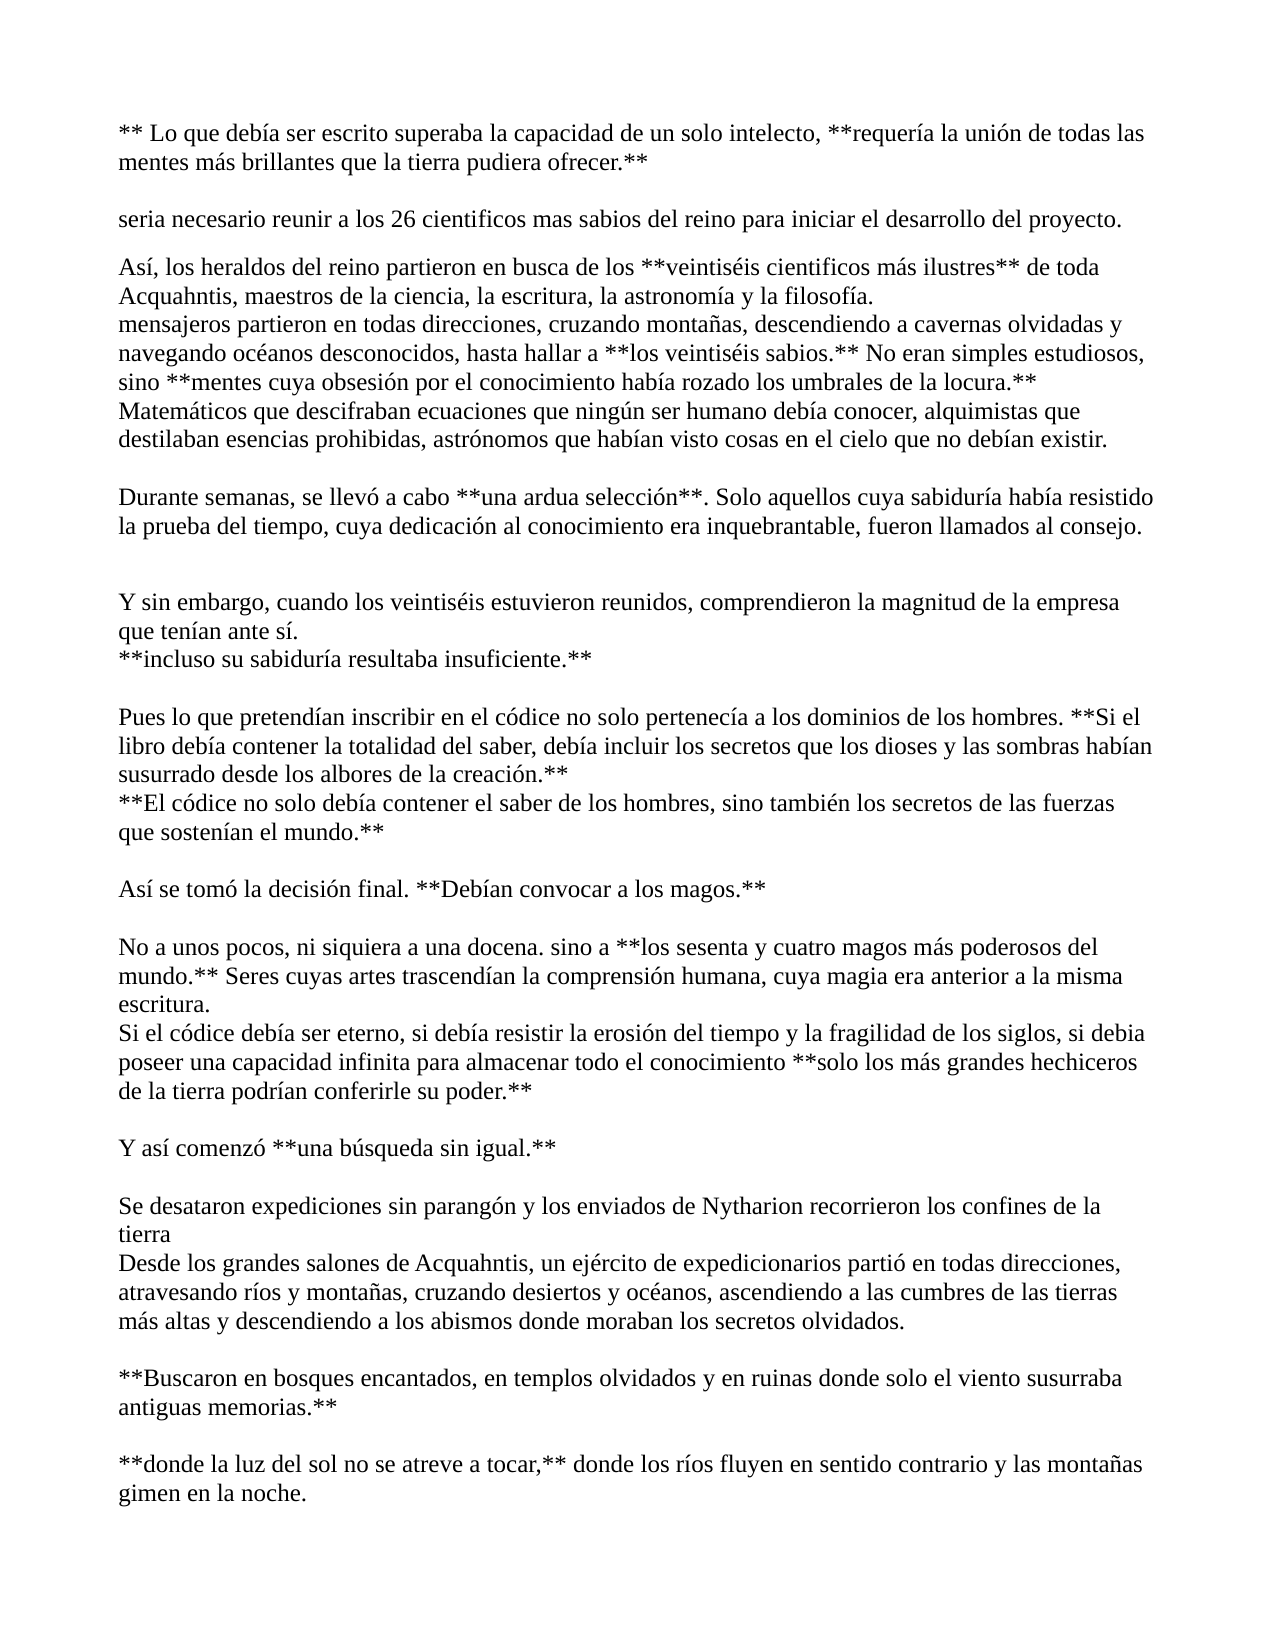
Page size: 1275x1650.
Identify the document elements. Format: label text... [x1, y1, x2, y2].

text Durante semanas, se llevó a cabo **una ardua selección**. Solo aquellos cuya sabiduría había resistido la prueba del tiempo, cuya dedicación al conocimiento era inquebrantable, fueron llamados al consejo. [118, 482, 1157, 539]
text Así, los heraldos del reino partieron en busca de los **veintiséis cientificos más ilustres** de toda Acquahntis, maestros de la ciencia, la escritura, la astronomía y la filosofía. [118, 252, 1157, 309]
text **Buscaron en bosques encantados, en templos olvidados y en ruinas donde solo el viento susurraba antiguas memorias.** [118, 1363, 1157, 1421]
text Pues lo que pretendían inscribir en el códice no solo pertenecía a los dominios de los hombres. **Si el libro debía contener la totalidad del saber, debía incluir los secretos que los dioses y las sombras habían susurrado desde los albores de la creación.** [118, 702, 1157, 788]
text **El códice no solo debía contener el saber de los hombres, sino también los secretos de las fuerzas que sostenían el mundo.** [118, 788, 1157, 846]
text No a unos pocos, ni siquiera a una docena. sino a **los sesenta y cuatro magos más poderosos del mundo.** Seres cuyas artes trascendían la comprensión humana, cuya magia era anterior a la misma escritura. [118, 932, 1157, 1018]
text mensajeros partieron en todas direcciones, cruzando montañas, descendiendo a cavernas olvidadas y navegando océanos desconocidos, hasta hallar a **los veintiséis sabios.** No eran simples estudiosos, sino **mentes cuya obsesión por el conocimiento había rozado los umbrales de la locura.** Matemáticos que descifraban ecuaciones que ningún ser humano debía conocer, alquimistas que destilaban esencias prohibidas, astrónomos que habían visto cosas en el cielo que no debían existir. [118, 309, 1157, 453]
text Se desataron expediciones sin parangón y los enviados de Nytharion recorrieron los confines de la tierra [118, 1191, 1157, 1248]
text ** Lo que debía ser escrito superaba la capacidad de un solo intelecto, **requería la unión de todas las mentes más brillantes que la tierra pudiera ofrecer.** [118, 118, 1157, 176]
text Así se tomó la decisión final. **Debían convocar a los magos.** [118, 874, 1157, 903]
text **incluso su sabiduría resultaba insuficiente.** [118, 644, 1157, 673]
text **donde la luz del sol no se atreve a tocar,** donde los ríos fluyen en sentido contrario y las montañas gimen en la noche. [118, 1449, 1157, 1507]
text Y así comenzó **una búsqueda sin igual.** [118, 1133, 1157, 1162]
text Si el códice debía ser eterno, si debía resistir la erosión del tiempo y la fragilidad de los siglos, si debia poseer una capacidad infinita para almacenar todo el conocimiento **solo los más grandes hechiceros de la tierra podrían conferirle su poder.** [118, 1018, 1157, 1104]
text Y sin embargo, cuando los veintiséis estuvieron reunidos, comprendieron la magnitud de la empresa que tenían ante sí. [118, 587, 1157, 644]
text seria necesario reunir a los 26 cientificos mas sabios del reino para iniciar el desarrollo del proyecto. [118, 204, 1157, 233]
text Desde los grandes salones de Acquahntis, un ejército de expedicionarios partió en todas direcciones, atravesando ríos y montañas, cruzando desiertos y océanos, ascendiendo a las cumbres de las tierras más altas y descendiendo a los abismos donde moraban los secretos olvidados. [118, 1248, 1157, 1334]
